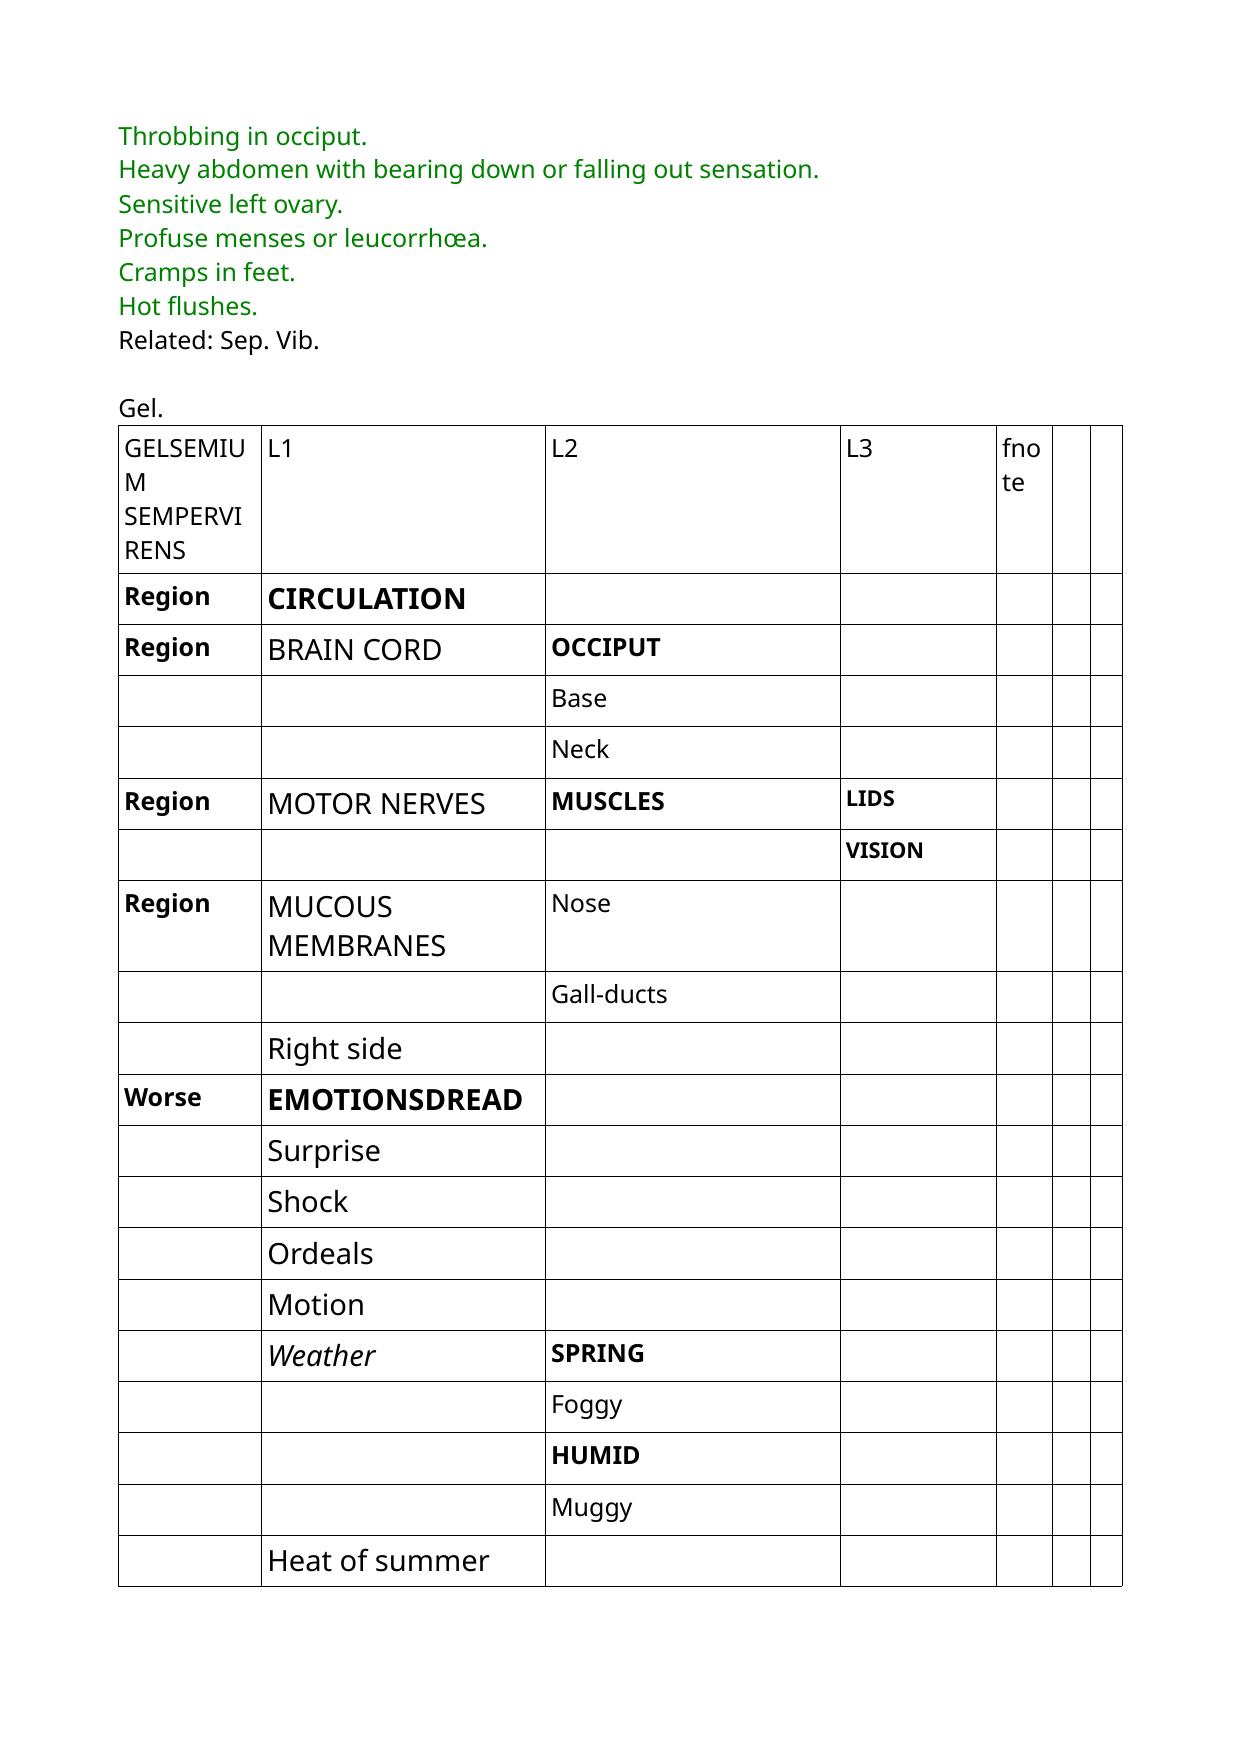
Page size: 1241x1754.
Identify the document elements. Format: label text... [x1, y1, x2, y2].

table_cell Shock [262, 1177, 545, 1227]
table_cell HUMID [546, 1433, 840, 1483]
table_cell [119, 1228, 261, 1278]
table_cell LIDS [841, 779, 996, 829]
table_cell [1053, 1177, 1090, 1227]
table_cell [1091, 972, 1122, 1022]
table_header GELSEMIUM SEMPERVIRENS [119, 426, 261, 572]
table_cell [997, 1331, 1052, 1381]
table_cell [1053, 1075, 1090, 1125]
table_cell [841, 972, 996, 1022]
table_cell [841, 1075, 996, 1125]
table_cell [546, 1536, 840, 1586]
table_cell [119, 1331, 261, 1381]
table_cell Ordeals [262, 1228, 545, 1278]
table_cell [997, 625, 1052, 675]
table_cell Region [119, 881, 261, 971]
table_cell [1091, 1382, 1122, 1432]
table_cell Base [546, 676, 840, 726]
table_cell [119, 972, 261, 1022]
table_cell Region [119, 625, 261, 675]
table_cell SPRING [546, 1331, 840, 1381]
table_cell [841, 1177, 996, 1227]
table_cell Heat of summer [262, 1536, 545, 1586]
table_cell [546, 1228, 840, 1278]
table_cell [1091, 881, 1122, 971]
table_cell [997, 676, 1052, 726]
table_cell [997, 1433, 1052, 1483]
table_cell [119, 1280, 261, 1330]
table_cell [1091, 1331, 1122, 1381]
table_cell [997, 727, 1052, 777]
table_cell [1053, 972, 1090, 1022]
table_cell [841, 1023, 996, 1073]
table_cell Surprise [262, 1126, 545, 1176]
table_header fnote [997, 426, 1052, 572]
table_cell [119, 1126, 261, 1176]
table_cell Motion [262, 1280, 545, 1330]
table_cell [1091, 830, 1122, 880]
table_cell Gall-ducts [546, 972, 840, 1022]
table_cell [1053, 1331, 1090, 1381]
table_cell OCCIPUT [546, 625, 840, 675]
table_cell [546, 830, 840, 880]
table_cell [997, 881, 1052, 971]
table_cell [1091, 1228, 1122, 1278]
table_cell Right side [262, 1023, 545, 1073]
table_cell [546, 1126, 840, 1176]
table_cell [119, 1177, 261, 1227]
table_cell [1053, 1126, 1090, 1176]
table_cell Weather [262, 1331, 545, 1381]
table_cell [1091, 676, 1122, 726]
table_cell [1053, 1023, 1090, 1073]
text Hot flushes. [118, 288, 1122, 322]
table_cell [1053, 830, 1090, 880]
table_cell [1091, 1075, 1122, 1125]
table_cell Region [119, 779, 261, 829]
table_cell [1053, 574, 1090, 624]
text Gel. [118, 391, 1122, 425]
table_cell [1091, 1126, 1122, 1176]
table_cell [1053, 1536, 1090, 1586]
table_cell MOTOR NERVES [262, 779, 545, 829]
table_cell [997, 574, 1052, 624]
table_cell [119, 1023, 261, 1073]
table_cell [1053, 779, 1090, 829]
table_cell [997, 830, 1052, 880]
table_cell [262, 1485, 545, 1535]
table_cell [997, 1382, 1052, 1432]
table_cell [1091, 1536, 1122, 1586]
table_cell [1053, 625, 1090, 675]
table_cell [841, 1280, 996, 1330]
table_cell [119, 1382, 261, 1432]
table_cell Nose [546, 881, 840, 971]
table_cell Neck [546, 727, 840, 777]
table_cell [262, 972, 545, 1022]
table_cell EMOTIONSDREAD [262, 1075, 545, 1125]
table_cell [546, 1177, 840, 1227]
table_cell [546, 1023, 840, 1073]
text Heavy abdomen with bearing down or falling out sensation. [118, 152, 1122, 186]
table_cell [1091, 625, 1122, 675]
table_cell MUSCLES [546, 779, 840, 829]
table_cell Worse [119, 1075, 261, 1125]
table_cell Muggy [546, 1485, 840, 1535]
table_cell MUCOUS MEMBRANES [262, 881, 545, 971]
table_cell [1091, 574, 1122, 624]
table_cell [841, 1382, 996, 1432]
table_header L1 [262, 426, 545, 572]
table_cell [841, 881, 996, 971]
table_header [1053, 426, 1090, 572]
table_cell [997, 1280, 1052, 1330]
table_cell [841, 1331, 996, 1381]
table_cell Region [119, 574, 261, 624]
table_cell [997, 1075, 1052, 1125]
table_cell [841, 574, 996, 624]
table_header L2 [546, 426, 840, 572]
table_cell Foggy [546, 1382, 840, 1432]
table_cell [1053, 1485, 1090, 1535]
table_header [1091, 426, 1122, 572]
table_cell [1053, 1382, 1090, 1432]
table_cell [997, 1485, 1052, 1535]
text Cramps in feet. [118, 254, 1122, 288]
table_cell [1053, 727, 1090, 777]
table_cell [1091, 779, 1122, 829]
table_cell [1053, 1280, 1090, 1330]
text Profuse menses or leucorrhœa. [118, 220, 1122, 254]
table_cell [1053, 881, 1090, 971]
table_cell [1091, 1280, 1122, 1330]
table_cell [997, 972, 1052, 1022]
text Related: Sep. Vib. [118, 322, 1122, 357]
table_cell [1053, 676, 1090, 726]
table_cell VISION [841, 830, 996, 880]
table_cell [262, 727, 545, 777]
table_cell [1091, 1433, 1122, 1483]
table_cell [1091, 1023, 1122, 1073]
table_cell [1091, 727, 1122, 777]
table_cell [997, 1177, 1052, 1227]
table_cell [841, 1536, 996, 1586]
table_cell [119, 727, 261, 777]
table_cell [262, 1382, 545, 1432]
table_cell [262, 676, 545, 726]
table_cell [1053, 1433, 1090, 1483]
table_cell [119, 830, 261, 880]
table_cell [119, 1485, 261, 1535]
table_cell [119, 676, 261, 726]
table_cell [841, 1228, 996, 1278]
table_cell [841, 625, 996, 675]
table_cell [1091, 1485, 1122, 1535]
table_cell [997, 1126, 1052, 1176]
table_cell [262, 1433, 545, 1483]
table_cell [546, 574, 840, 624]
table_cell [262, 830, 545, 880]
table_cell [546, 1280, 840, 1330]
table_cell [841, 1485, 996, 1535]
table_cell [841, 1126, 996, 1176]
table_cell [841, 676, 996, 726]
table_cell [997, 1023, 1052, 1073]
table_cell [119, 1536, 261, 1586]
table_cell [841, 727, 996, 777]
table_cell [1091, 1177, 1122, 1227]
table_cell [119, 1433, 261, 1483]
table_header L3 [841, 426, 996, 572]
text Throbbing in occiput. [118, 118, 1122, 152]
table_cell [1053, 1228, 1090, 1278]
text Sensitive left ovary. [118, 186, 1122, 220]
table_cell CIRCULATION [262, 574, 545, 624]
table_cell [997, 1228, 1052, 1278]
table_cell [997, 1536, 1052, 1586]
table_cell [841, 1433, 996, 1483]
table_cell [546, 1075, 840, 1125]
table_cell BRAIN CORD [262, 625, 545, 675]
table_cell [997, 779, 1052, 829]
